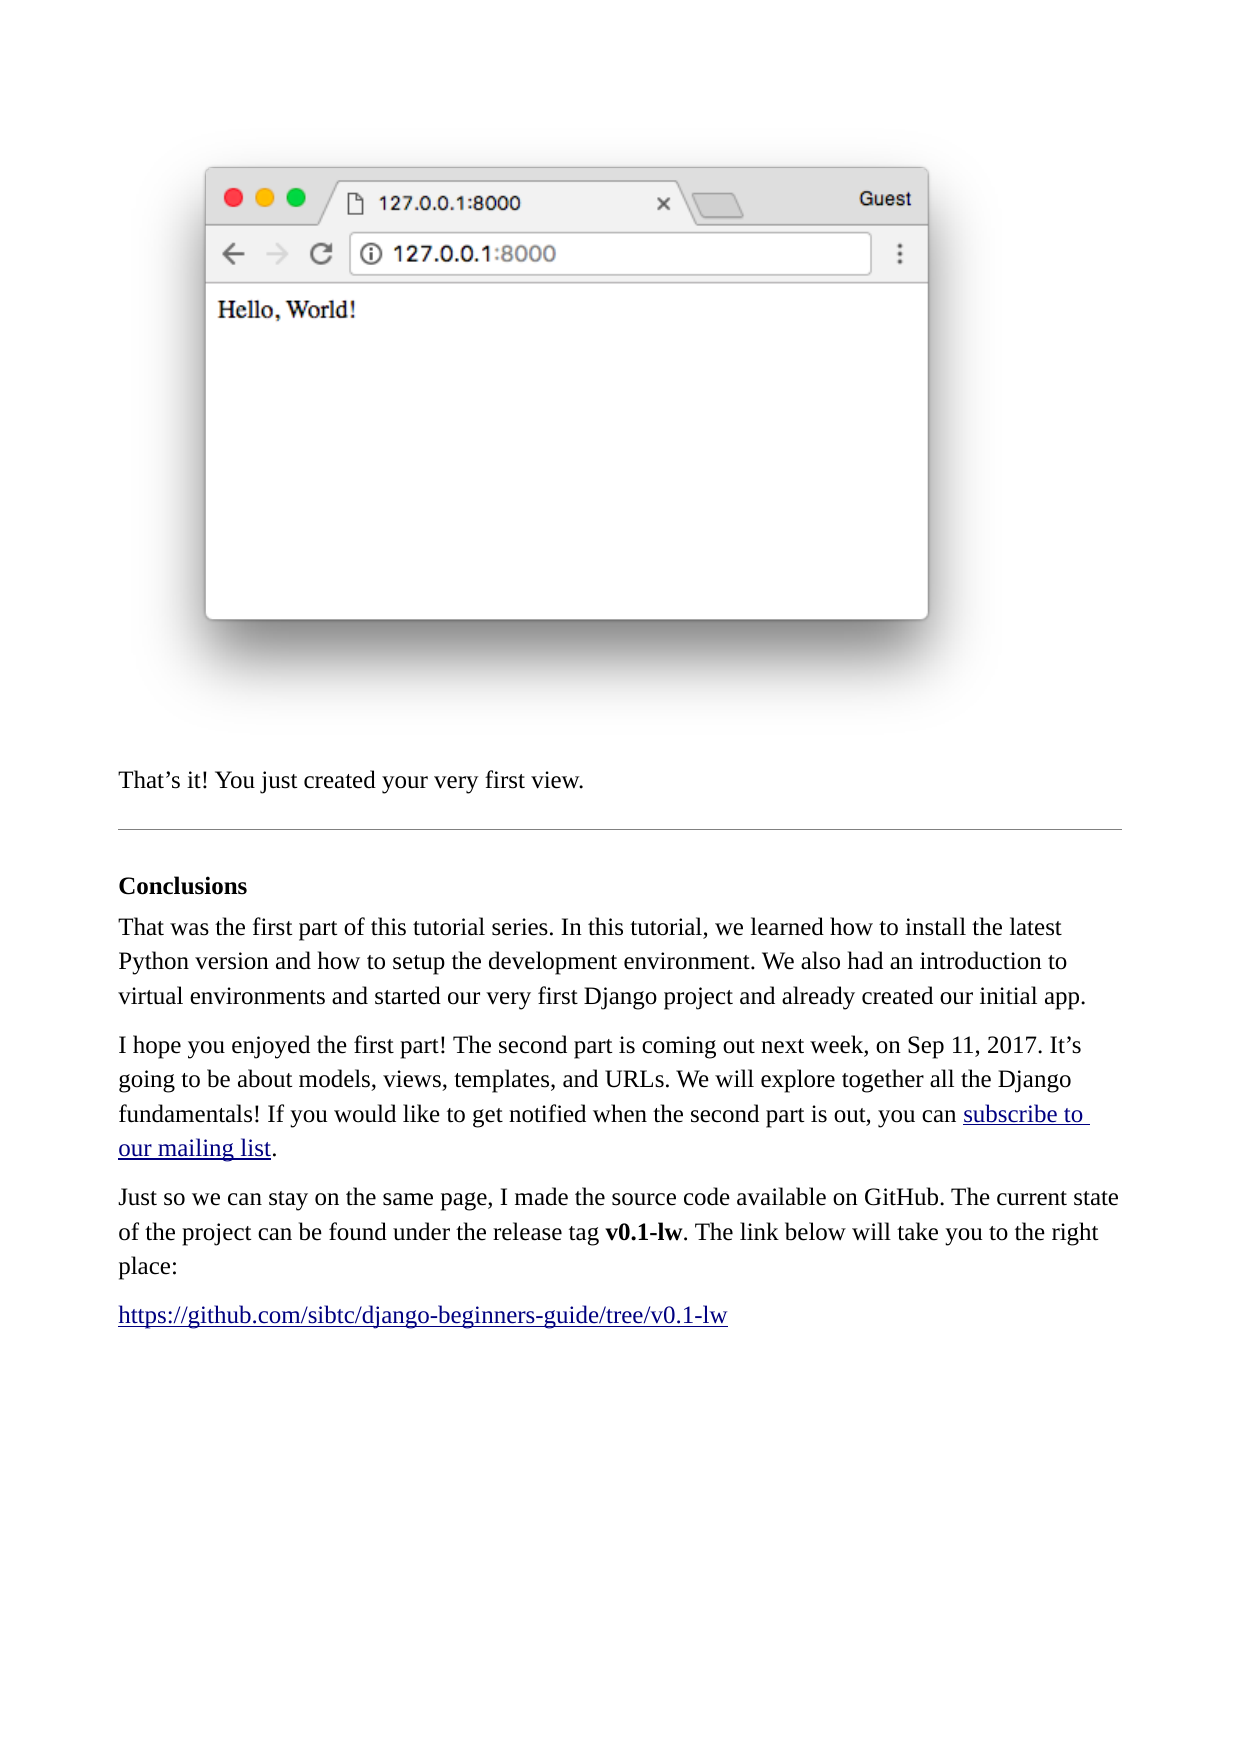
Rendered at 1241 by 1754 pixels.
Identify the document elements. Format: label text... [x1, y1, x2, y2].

text https://github.com/sibtc/django-beginners-guide/tree/v0.1-lw [118, 1301, 1122, 1329]
text That was the first part of this tutorial series. In this tutorial, we learned how to install the latest Python version and how to setup the development environment. We also had an introduction to virtual environments and started our very first Django project and already created our initial app. [118, 912, 1122, 1010]
text Just so we can stay on the same page, I made the source code available on GitHub. The current state of the project can be found under the release tag v0.1-lw. The link below will take you to the right place: [118, 1182, 1122, 1280]
text That’s it! You just created your very first view. [118, 765, 1122, 794]
text I hope you enjoyed the first part! The second part is coming out next week, on Sep 11, 2017. It’s going to be about models, views, templates, and URLs. We will explore together all the Django fundamentals! If you would like to get notified when the second part is out, you can subscribe to our mailing list. [118, 1030, 1122, 1162]
picture [118, 118, 1015, 745]
subtitle Conclusions [118, 871, 1122, 899]
